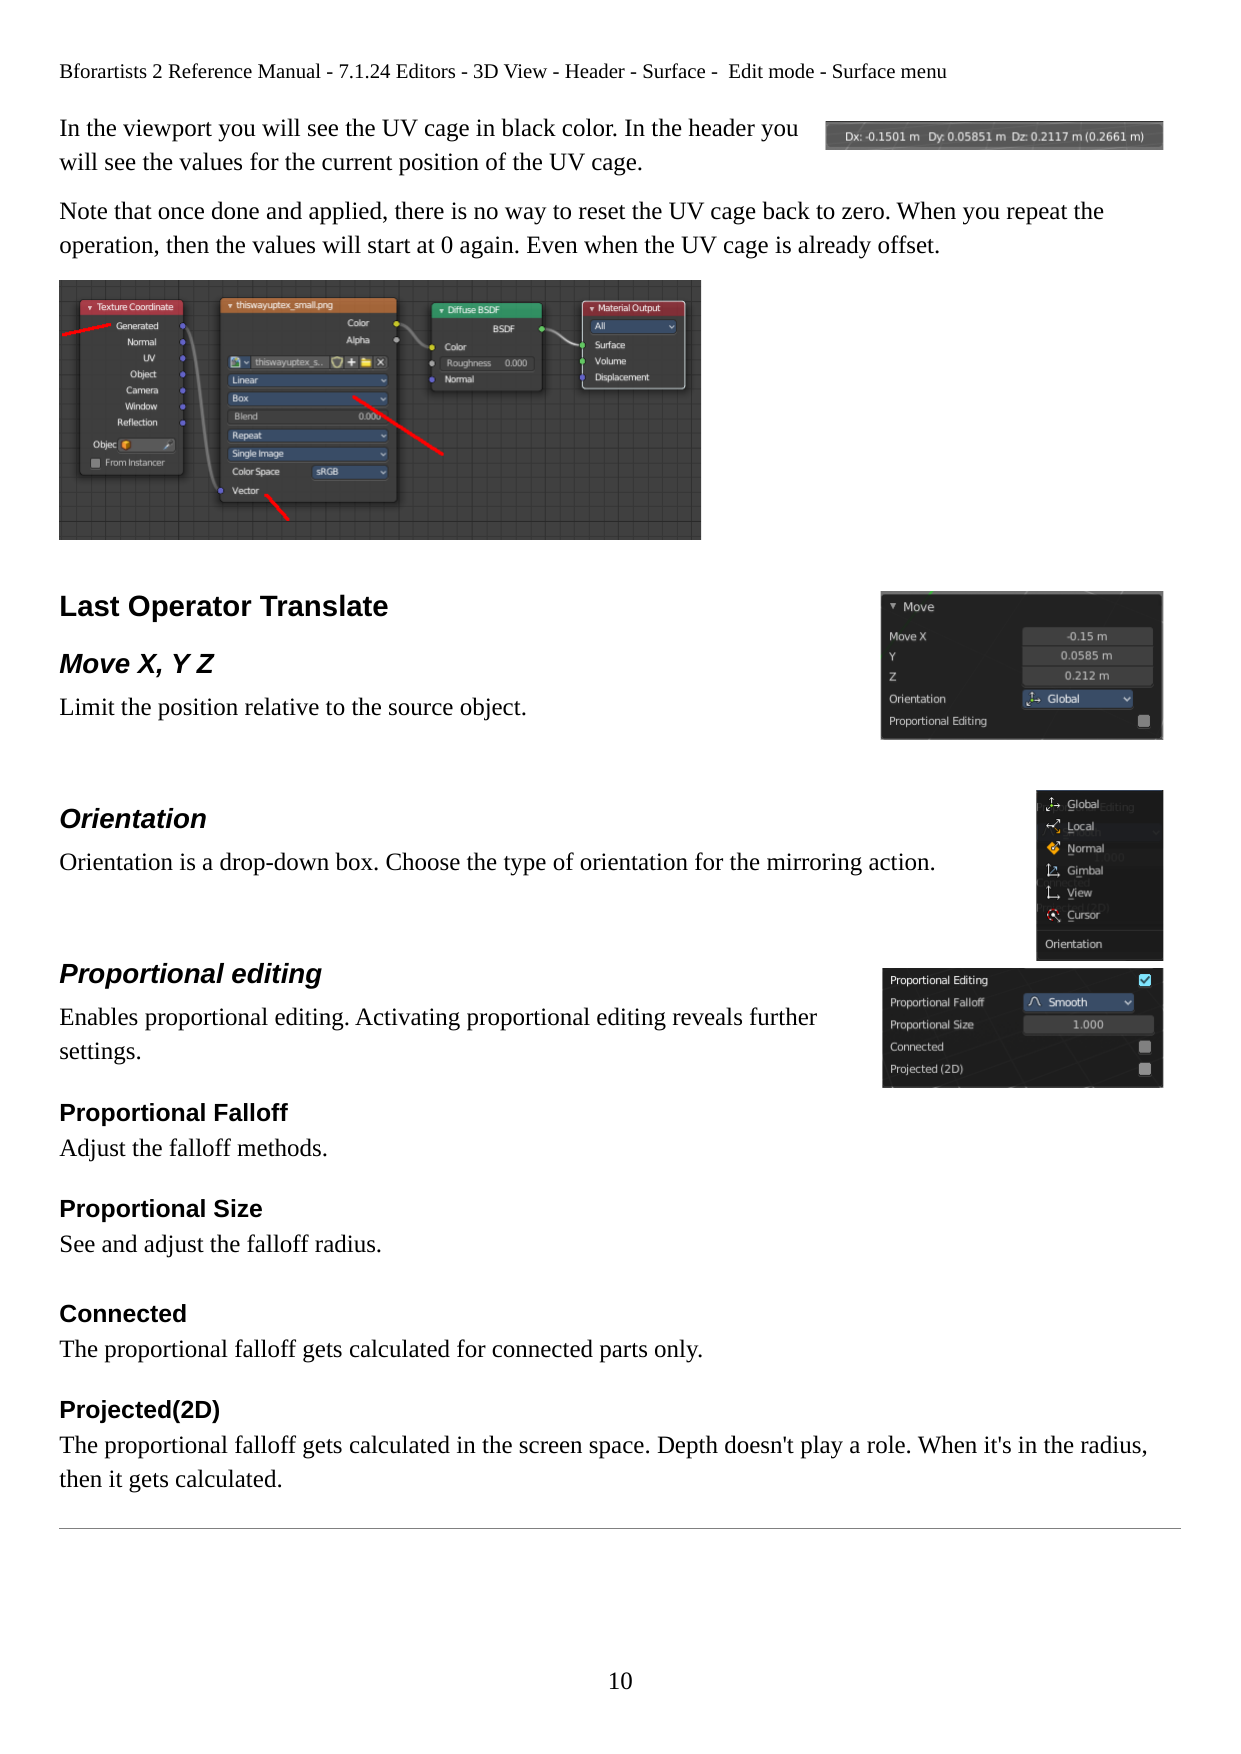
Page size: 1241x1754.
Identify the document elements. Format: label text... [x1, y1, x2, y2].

text Enables proportional editing. Activating proportional editing reveals further settings. [59, 1002, 882, 1065]
subtitle Last Operator Translate [59, 589, 1181, 622]
text Orientation is a drop-down box. Choose the type of orientation for the mirroring action. [59, 847, 1036, 876]
picture [880, 591, 1164, 740]
subtitle [1164, 647, 1181, 679]
subtitle Connected [59, 1299, 1181, 1327]
text Adjust the falloff methods. [59, 1133, 1181, 1161]
text In the viewport you will see the UV cage in black color. In the header you will see the values for the current position of the UV cage. [59, 113, 1181, 176]
text The proportional falloff gets calculated in the screen space. Depth doesn't play a role. When it's in the radius, then it gets calculated. [59, 1430, 1181, 1493]
picture [825, 121, 1164, 150]
text Limit the position relative to the source object. [59, 692, 880, 721]
subtitle Orientation [59, 802, 1036, 834]
picture [1036, 790, 1164, 961]
picture [59, 280, 702, 540]
text The proportional falloff gets calculated for connected parts only. [59, 1334, 1181, 1362]
subtitle Move X, Y Z [59, 647, 880, 679]
subtitle Proportional Size [59, 1194, 1181, 1223]
subtitle Proportional Falloff [59, 1098, 1181, 1126]
picture [882, 968, 1164, 1088]
subtitle [1164, 802, 1181, 834]
text See and adjust the falloff radius. [59, 1229, 1181, 1258]
subtitle Projected(2D) [59, 1395, 1181, 1424]
text Note that once done and applied, there is no way to reset the UV cage back to zero. When you repeat the operation, then the values will start at 0 again. Even when the UV cage is already offset. [59, 196, 1181, 259]
subtitle Proportional editing [59, 957, 1181, 989]
